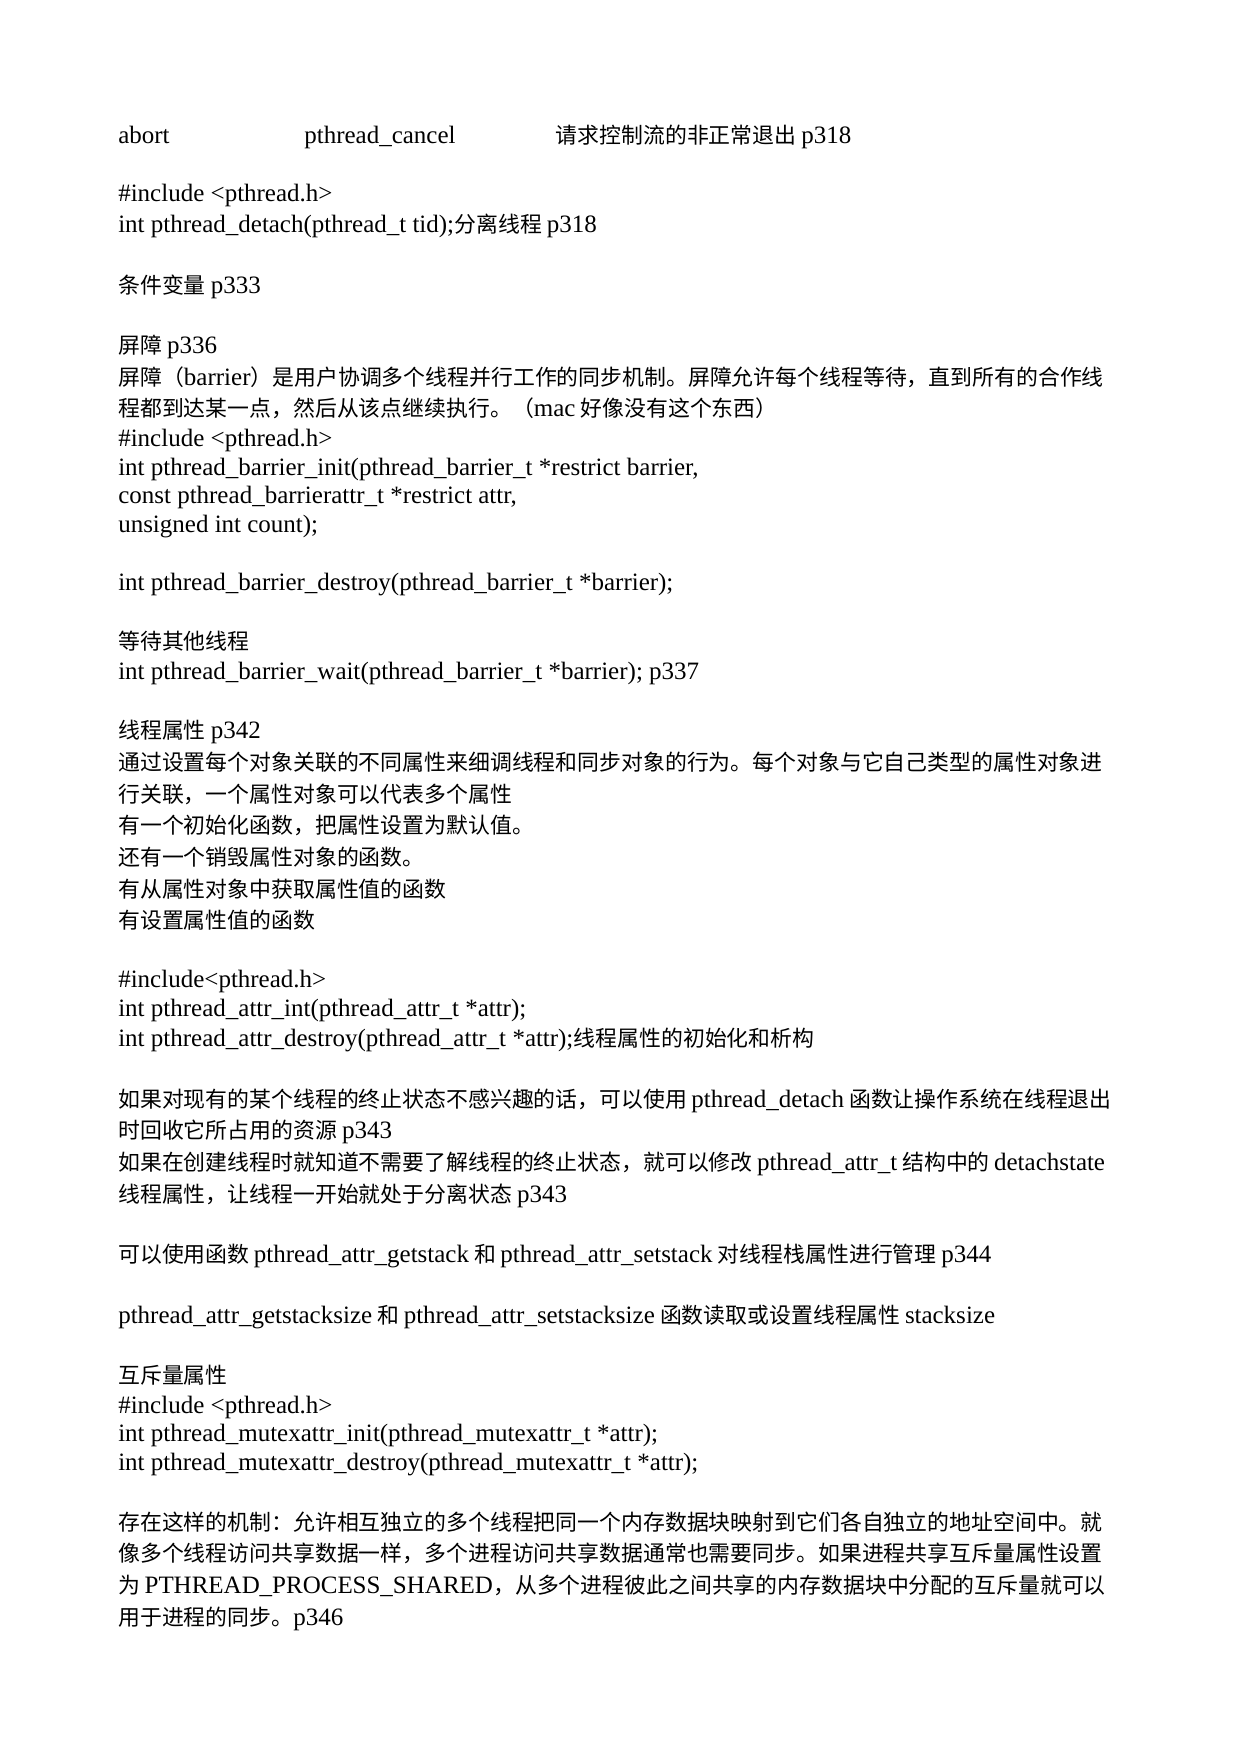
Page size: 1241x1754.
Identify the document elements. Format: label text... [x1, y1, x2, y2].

text int pthread_barrier_destroy(pthread_barrier_t *barrier); [118, 567, 1122, 596]
text 通过设置每个对象关联的不同属性来细调线程和同步对象的行为。每个对象与它自己类型的属性对象进行关联，一个属性对象可以代表多个属性 [118, 745, 1122, 808]
text 有设置属性值的函数 [118, 903, 1122, 935]
text int pthread_attr_destroy(pthread_attr_t *attr);线程属性的初始化和析构 [118, 1021, 1122, 1053]
text 等待其他线程 [118, 624, 1122, 656]
text 屏障 p336 [118, 328, 1122, 360]
text 互斥量属性 [118, 1358, 1122, 1390]
text 有从属性对象中获取属性值的函数 [118, 872, 1122, 903]
text int pthread_attr_int(pthread_attr_t *attr); [118, 993, 1122, 1021]
text int pthread_barrier_init(pthread_barrier_t *restrict barrier, [118, 452, 1122, 481]
text #include <pthread.h> [118, 1390, 1122, 1418]
text abort pthread_cancel 请求控制流的非正常退出 p318 [118, 118, 1122, 150]
text const pthread_barrierattr_t *restrict attr, [118, 481, 1122, 509]
text 屏障（barrier）是用户协调多个线程并行工作的同步机制。屏障允许每个线程等待，直到所有的合作线程都到达某一点，然后从该点继续执行。（mac好像没有这个东西） [118, 360, 1122, 423]
text int pthread_mutexattr_init(pthread_mutexattr_t *attr); [118, 1418, 1122, 1447]
text int pthread_barrier_wait(pthread_barrier_t *barrier); p337 [118, 656, 1122, 685]
text pthread_attr_getstacksize和pthread_attr_setstacksize函数读取或设置线程属性stacksize [118, 1298, 1122, 1329]
text 线程属性 p342 [118, 713, 1122, 745]
text 可以使用函数pthread_attr_getstack和pthread_attr_setstack对线程栈属性进行管理 p344 [118, 1237, 1122, 1269]
text int pthread_mutexattr_destroy(pthread_mutexattr_t *attr); [118, 1447, 1122, 1476]
text #include <pthread.h> [118, 178, 1122, 207]
text int pthread_detach(pthread_t tid);分离线程 p318 [118, 207, 1122, 239]
text #include <pthread.h> [118, 423, 1122, 452]
text 如果在创建线程时就知道不需要了解线程的终止状态，就可以修改pthread_attr_t结构中的detachstate线程属性，让线程一开始就处于分离状态 p343 [118, 1145, 1122, 1208]
text 还有一个销毁属性对象的函数。 [118, 840, 1122, 872]
text 条件变量 p333 [118, 268, 1122, 299]
text 有一个初始化函数，把属性设置为默认值。 [118, 808, 1122, 840]
text 如果对现有的某个线程的终止状态不感兴趣的话，可以使用pthread_detach函数让操作系统在线程退出时回收它所占用的资源 p343 [118, 1082, 1122, 1145]
text 存在这样的机制：允许相互独立的多个线程把同一个内存数据块映射到它们各自独立的地址空间中。就像多个线程访问共享数据一样，多个进程访问共享数据通常也需要同步。如果进程共享互斥量属性设置为PTHREAD_PROCESS_SHARED，从多个进程彼此之间共享的内存数据块中分配的互斥量就可以用于进程的同步。p346 [118, 1505, 1122, 1631]
text #include<pthread.h> [118, 964, 1122, 993]
text unsigned int count); [118, 509, 1122, 538]
